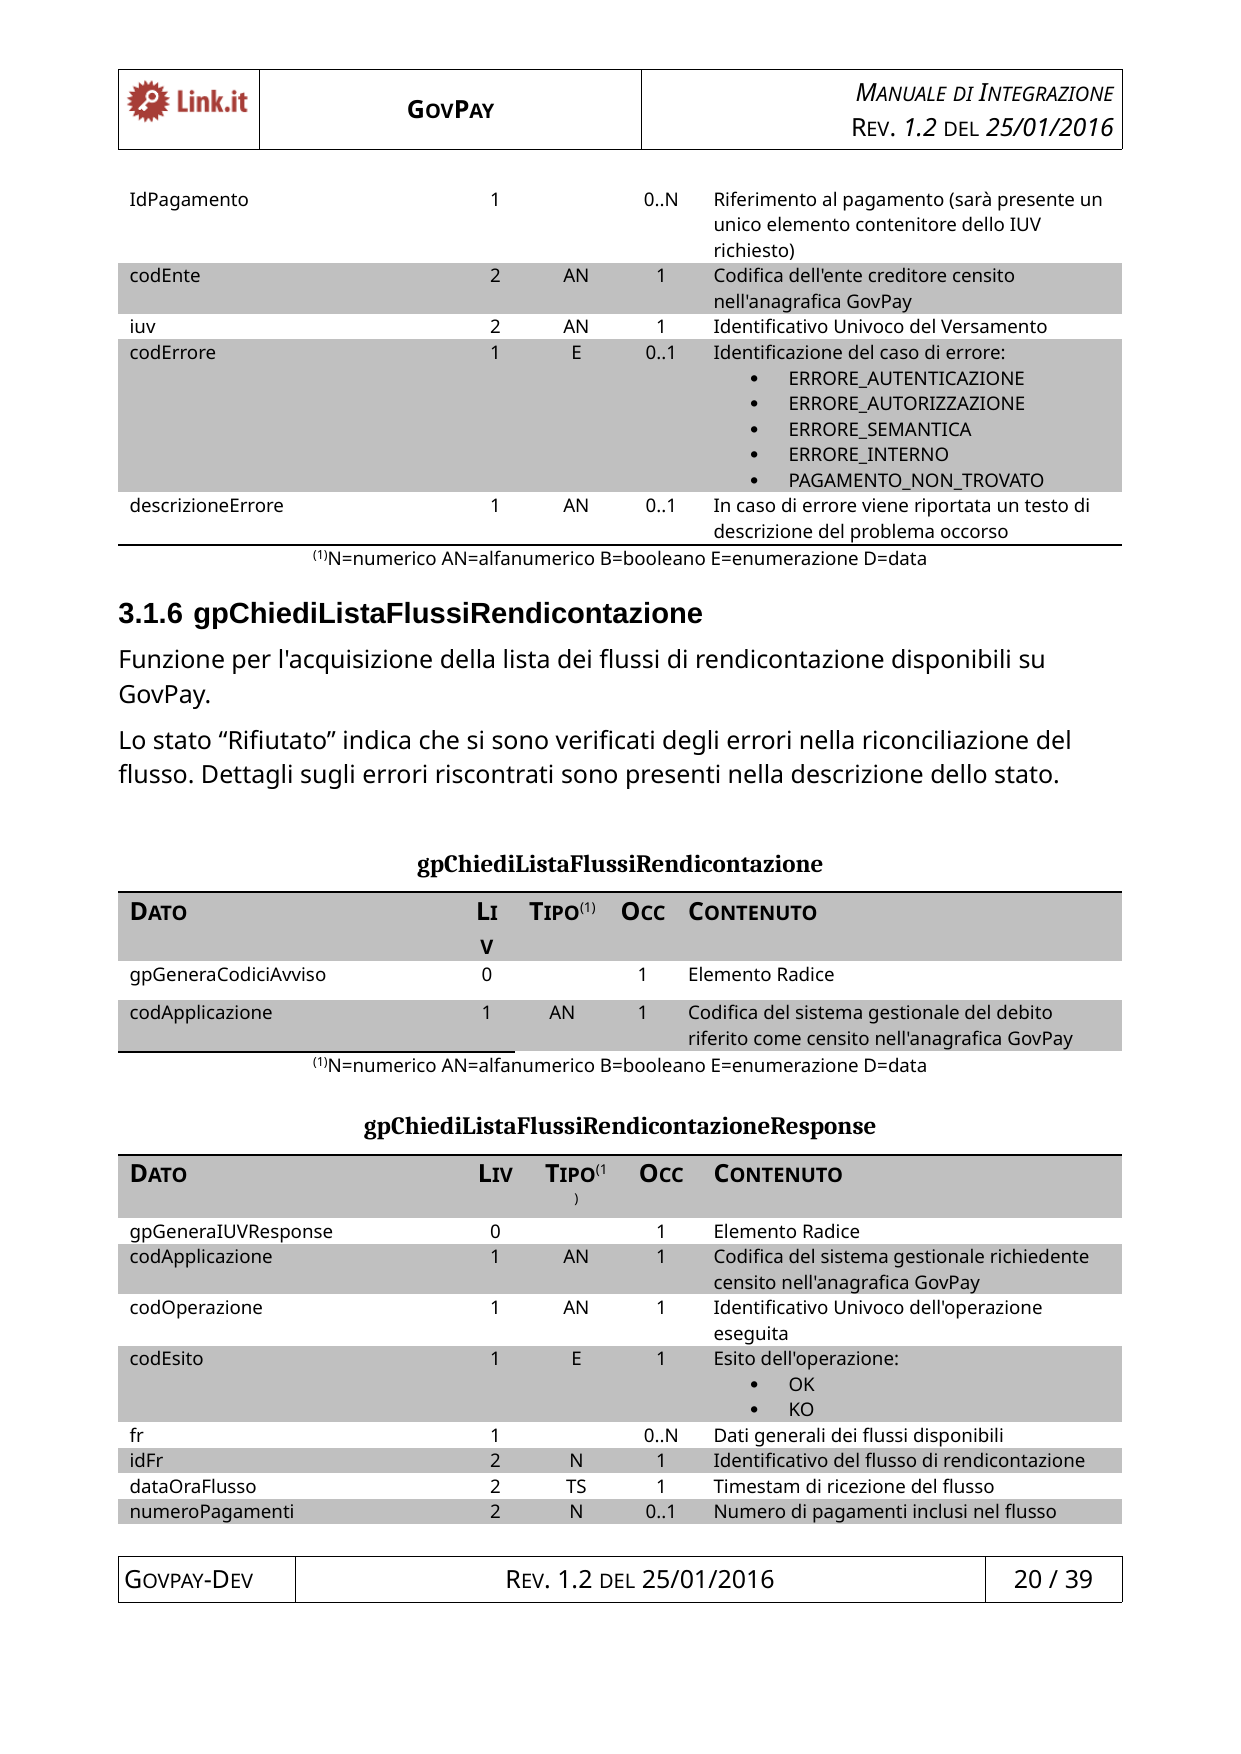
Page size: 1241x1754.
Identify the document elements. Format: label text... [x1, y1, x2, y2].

table_cell codErrore [118, 339, 458, 492]
table_cell dataOraFlusso [118, 1473, 458, 1499]
table_cell [532, 186, 620, 263]
table_cell codOperazione [118, 1295, 458, 1346]
table_cell 1 [620, 1218, 702, 1243]
text Lo stato “Rifiutato” indica che si sono verificati degli errori nella riconciliazione del flusso. Dettagli sugli errori riscontrati sono presenti nella descrizione dello stato. [118, 723, 1122, 791]
table_cell 1 [609, 1000, 677, 1051]
table_cell N [532, 1499, 620, 1524]
table_cell descrizioneErrore [118, 493, 458, 543]
table_cell Occ [609, 893, 677, 961]
table_cell 1 [620, 1295, 702, 1346]
table_cell 1 [609, 961, 677, 999]
table_cell AN [532, 263, 620, 314]
table_cell 0..1 [620, 493, 702, 543]
table_cell 1 [620, 314, 702, 339]
table_cell Contenuto [677, 893, 1122, 961]
table_cell TS [532, 1473, 620, 1499]
table_cell Identificativo del flusso di rendicontazione [702, 1448, 1122, 1473]
table_cell Numero di pagamenti inclusi nel flusso [702, 1499, 1122, 1524]
table_cell codEsito [118, 1346, 458, 1422]
text (1)N=numerico AN=alfanumerico B=booleano E=enumerazione D=data [118, 1053, 1122, 1078]
table_cell Identificazione del caso di errore: ERRORE_AUTENTICAZIONE ERRORE_AUTORIZZAZIONE ERRORE_SEMANTICA ERRORE_INTERNO PAGAMENTO_NON_TROVATO [702, 339, 1122, 492]
table_cell 0 [458, 1218, 532, 1243]
table_cell 2 [458, 314, 532, 339]
table_cell [532, 1422, 620, 1448]
table_cell Elemento Radice [677, 961, 1122, 999]
table_cell 1 [620, 1346, 702, 1422]
picture [123, 75, 254, 128]
table_cell Dato [118, 1156, 458, 1218]
table_cell fr [118, 1422, 458, 1448]
table_cell 2 [458, 1448, 532, 1473]
table_cell idFr [118, 1448, 458, 1473]
table_cell 0..N [620, 186, 702, 263]
table_cell Dati generali dei flussi disponibili [702, 1422, 1122, 1448]
table_cell Tipo(1) [532, 1156, 620, 1218]
table_cell gpGeneraCodiciAvviso [118, 961, 458, 999]
table_cell Liv [458, 1156, 532, 1218]
table_cell E [532, 1346, 620, 1422]
table_cell 1 [458, 1346, 532, 1422]
table_cell Contenuto [702, 1156, 1122, 1218]
table_cell N [532, 1448, 620, 1473]
table_cell 1 [458, 493, 532, 543]
table_cell gpGeneraIUVResponse [118, 1218, 458, 1243]
table_cell [532, 1218, 620, 1243]
table_cell 1 [458, 1422, 532, 1448]
table_cell Identificativo Univoco dell'operazione eseguita [702, 1295, 1122, 1346]
table_cell Timestam di ricezione del flusso [702, 1473, 1122, 1499]
table_cell 1 [620, 263, 702, 314]
table_cell IdPagamento [118, 186, 458, 263]
table_cell iuv [118, 314, 458, 339]
table_cell Esito dell'operazione: OK KO [702, 1346, 1122, 1422]
table_cell Elemento Radice [702, 1218, 1122, 1243]
table_cell 0..1 [620, 339, 702, 492]
table_cell Codifica dell'ente creditore censito nell'anagrafica GovPay [702, 263, 1122, 314]
table_cell Identificativo Univoco del Versamento [702, 314, 1122, 339]
table_cell codApplicazione [118, 1000, 458, 1051]
table_cell Occ [620, 1156, 702, 1218]
table_cell 1 [620, 1244, 702, 1294]
table_cell In caso di errore viene riportata un testo di descrizione del problema occorso [702, 493, 1122, 543]
table_cell Codifica del sistema gestionale del debito riferito come censito nell'anagrafica GovPay [677, 1000, 1122, 1051]
table_cell E [532, 339, 620, 492]
table_cell Codifica del sistema gestionale richiedente censito nell'anagrafica GovPay [702, 1244, 1122, 1294]
text (1)N=numerico AN=alfanumerico B=booleano E=enumerazione D=data [118, 546, 1122, 571]
table_cell codEnte [118, 263, 458, 314]
table_cell 1 [458, 1244, 532, 1294]
table_cell Dato [118, 893, 458, 961]
table_cell AN [515, 1000, 609, 1051]
table_cell [515, 961, 609, 999]
table_cell 2 [458, 263, 532, 314]
table_cell AN [532, 314, 620, 339]
table_cell numeroPagamenti [118, 1499, 458, 1524]
table_cell AN [532, 1295, 620, 1346]
table_cell 0..N [620, 1422, 702, 1448]
table_cell Riferimento al pagamento (sarà presente un unico elemento contenitore dello IUV richiesto) [702, 186, 1122, 263]
text Funzione per l'acquisizione della lista dei flussi di rendicontazione disponibili su GovPay. [118, 642, 1122, 710]
table_cell 0 [458, 961, 515, 999]
table_cell 1 [620, 1473, 702, 1499]
subtitle gpChiediListaFlussiRendicontazione [118, 596, 1122, 630]
table_cell AN [532, 1244, 620, 1294]
table_cell 2 [458, 1473, 532, 1499]
table_cell 1 [458, 186, 532, 263]
table_header gpChiediListaFlussiRendicontazioneResponse [118, 1112, 1122, 1153]
table_cell 1 [458, 1000, 515, 1051]
table_cell 1 [620, 1448, 702, 1473]
table_cell Tipo(1) [515, 893, 609, 961]
table_cell Liv [458, 893, 515, 961]
table_cell 1 [458, 339, 532, 492]
table_cell 0..1 [620, 1499, 702, 1524]
table_cell codApplicazione [118, 1244, 458, 1294]
table_cell AN [532, 493, 620, 543]
table_cell 1 [458, 1295, 532, 1346]
table_header gpChiediListaFlussiRendicontazione [118, 850, 1122, 891]
table_cell 2 [458, 1499, 532, 1524]
